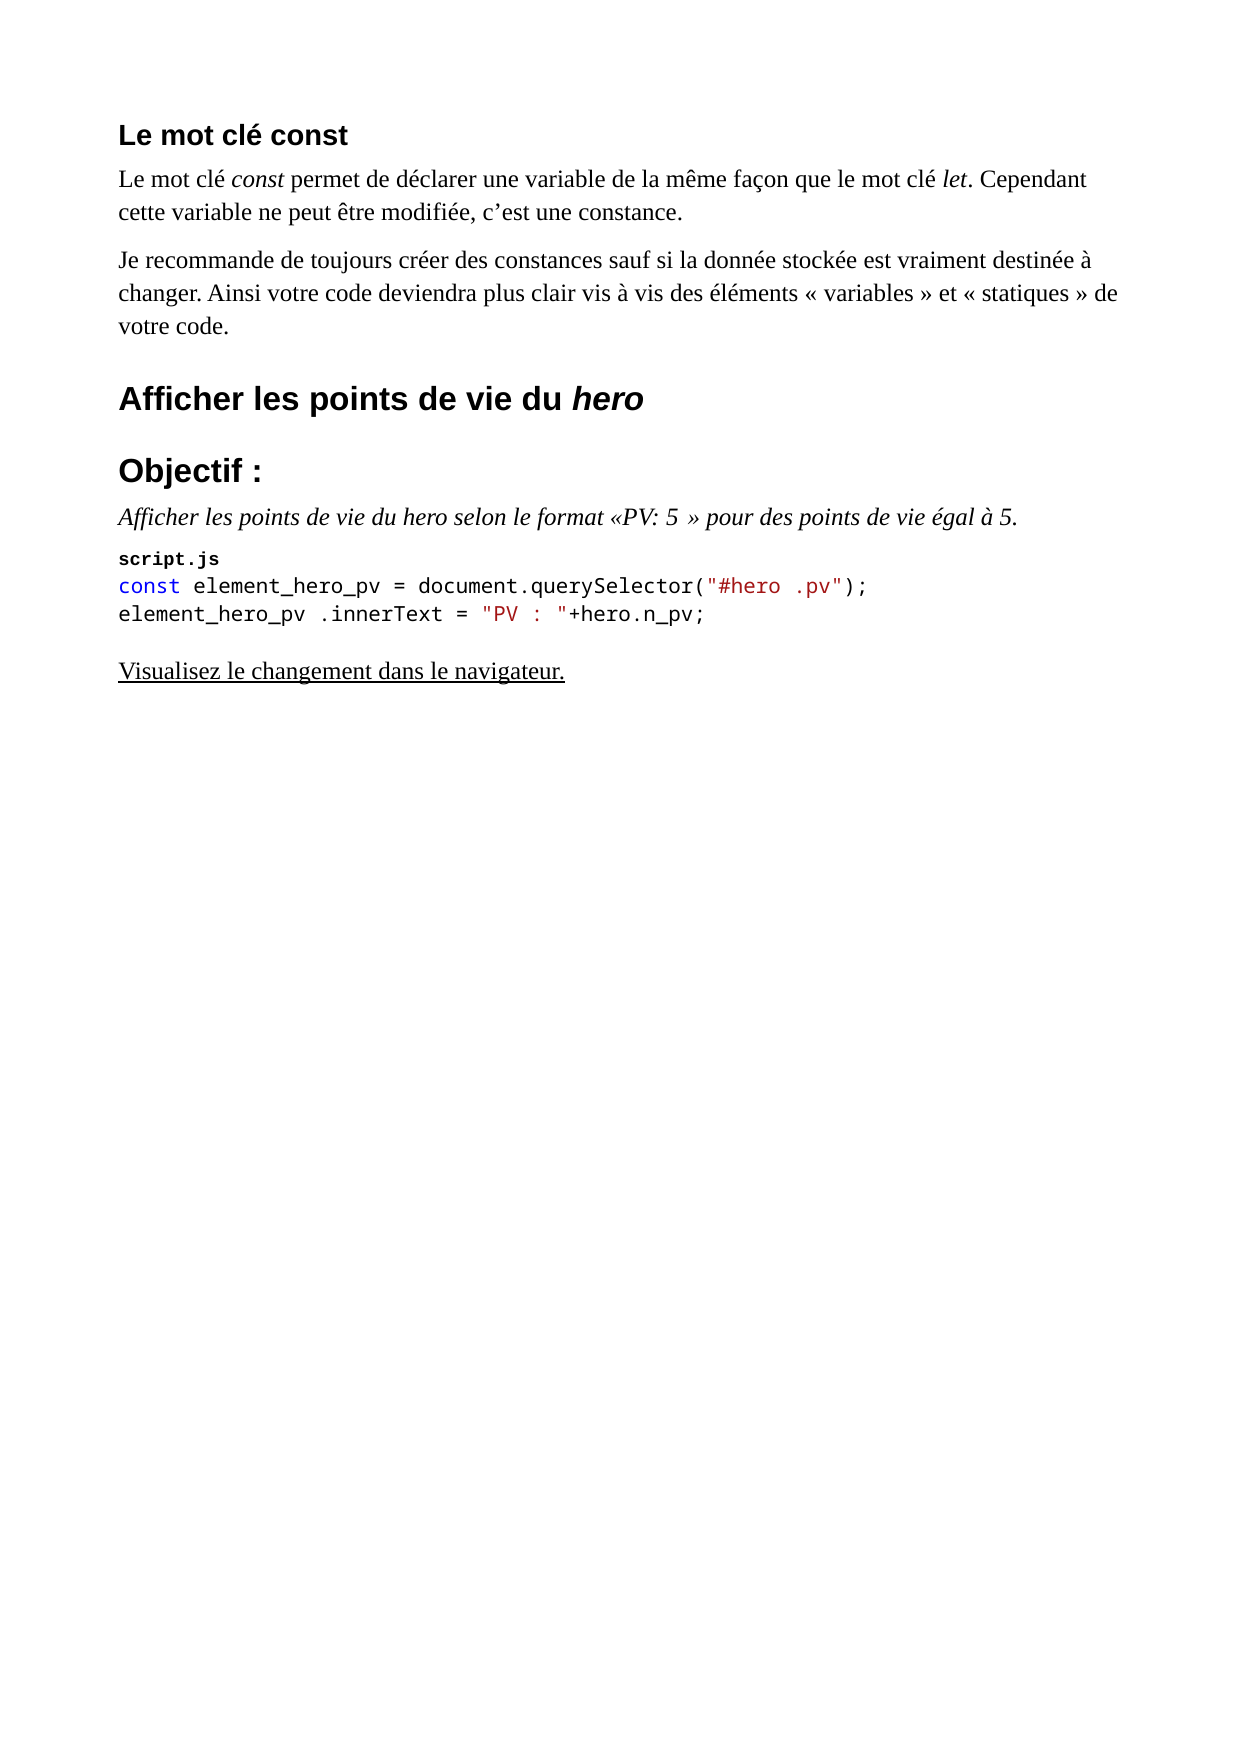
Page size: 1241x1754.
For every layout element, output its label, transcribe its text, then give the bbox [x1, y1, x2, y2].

text script.js [118, 549, 1122, 571]
subtitle Le mot clé const [118, 118, 1122, 152]
text const element_hero_pv = document.querySelector("#hero .pv"); [118, 571, 1122, 599]
text Afficher les points de vie du hero selon le format «PV: 5 » pour des points de vie égal à 5. [118, 502, 1122, 531]
text Visualisez le changement dans le navigateur. [118, 656, 1122, 685]
subtitle Objectif : [118, 451, 1122, 489]
subtitle Afficher les points de vie du hero [118, 379, 1122, 418]
text Je recommande de toujours créer des constances sauf si la donnée stockée est vraiment destinée à changer. Ainsi votre code deviendra plus clair vis à vis des éléments « variables » et « statiques » de votre code. [118, 245, 1122, 339]
text Le mot clé const permet de déclarer une variable de la même façon que le mot clé let. Cependant cette variable ne peut être modifiée, c’est une constance. [118, 164, 1122, 226]
text element_hero_pv .innerText = "PV : "+hero.n_pv; [118, 599, 1122, 628]
